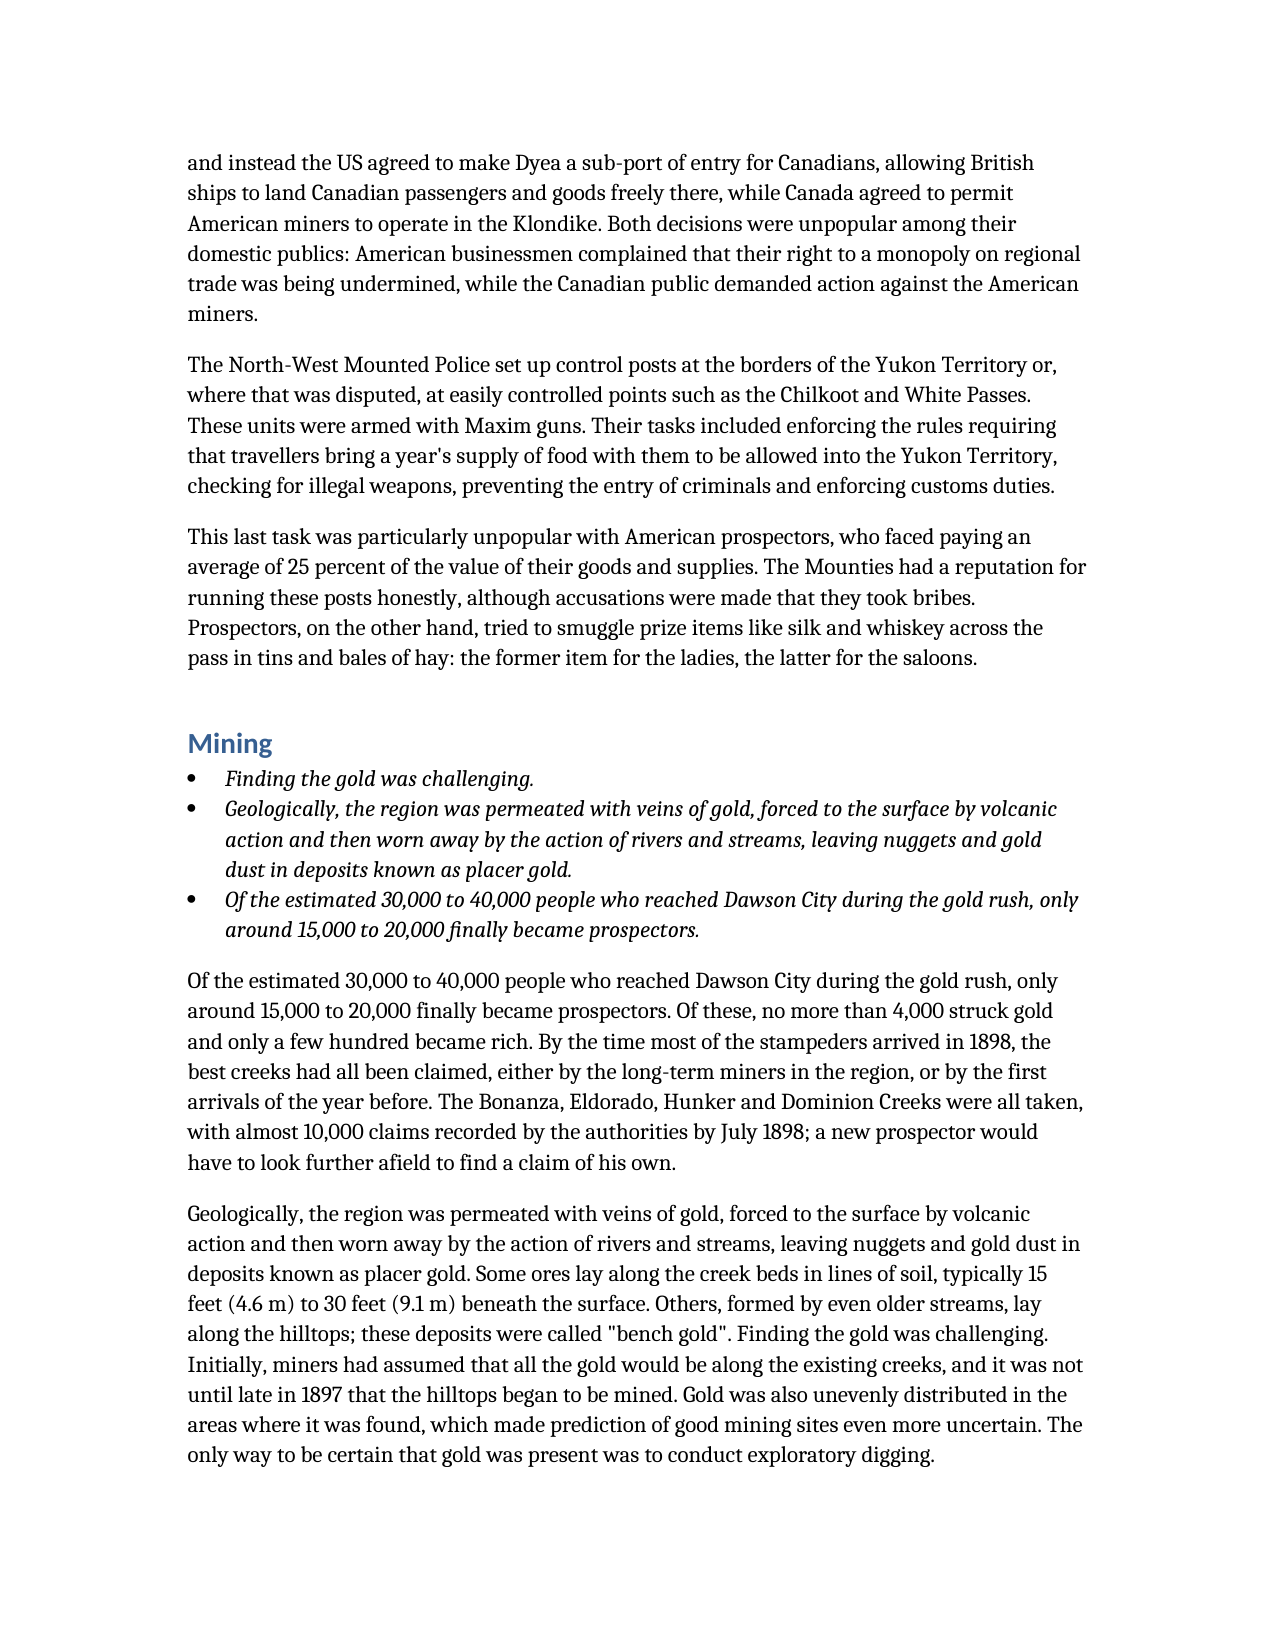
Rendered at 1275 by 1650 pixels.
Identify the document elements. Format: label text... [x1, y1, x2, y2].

text Of the estimated 30,000 to 40,000 people who reached Dawson City during the gold rush, only around 15,000 to 20,000 finally became prospectors. Of these, no more than 4,000 struck gold and only a few hundred became rich. By the time most of the stampeders arrived in 1898, the best creeks had all been claimed, either by the long-term miners in the region, or by the first arrivals of the year before. The Bonanza, Eldorado, Hunker and Dominion Creeks were all taken, with almost 10,000 claims recorded by the authorities by July 1898; a new prospector would have to look further afield to find a claim of his own. [187, 968, 1087, 1176]
text This last task was particularly unpopular with American prospectors, who faced paying an average of 25 percent of the value of their goods and supplies. The Mounties had a reputation for running these posts honestly, although accusations were made that they took bribes. Prospectors, on the other hand, tried to smuggle prize items like silk and whiskey across the pass in tins and bales of hay: the former item for the ladies, the latter for the saloons. [187, 524, 1087, 671]
list Geologically, the region was permeated with veins of gold, forced to the surface by volcanic action and then worn away by the action of rivers and streams, leaving nuggets and gold dust in deposits known as placer gold. [187, 796, 1087, 883]
list Finding the gold was challenging. [187, 766, 1087, 792]
text and instead the US agreed to make Dyea a sub-port of entry for Canadians, allowing British ships to land Canadian passengers and goods freely there, while Canada agreed to permit American miners to operate in the Klondike. Both decisions were unpopular among their domestic publics: American businessmen complained that their right to a monopoly on regional trade was being undermined, while the Canadian public demanded action against the American miners. [187, 150, 1087, 327]
text Geologically, the region was permeated with veins of gold, forced to the surface by volcanic action and then worn away by the action of rivers and streams, leaving nuggets and gold dust in deposits known as placer gold. Some ores lay along the creek beds in lines of soil, typically 15 feet (4.6 m) to 30 feet (9.1 m) beneath the surface. Others, formed by even older streams, lay along the hilltops; these deposits were called "bench gold". Finding the gold was challenging. Initially, miners had assumed that all the gold would be along the existing creeks, and it was not until late in 1897 that the hilltops began to be mined. Gold was also unevenly distributed in the areas where it was found, which made prediction of good mining sites even more uncertain. The only way to be certain that gold was present was to conduct exploratory digging. [187, 1200, 1087, 1468]
text The North-West Mounted Police set up control posts at the borders of the Yukon Territory or, where that was disputed, at easily controlled points such as the Chilkoot and White Passes. These units were armed with Maxim guns. Their tasks included enforcing the rules requiring that travellers bring a year's supply of food with them to be allowed into the Yukon Territory, checking for illegal weapons, preventing the entry of criminals and enforcing customs duties. [187, 352, 1087, 499]
subtitle Mining [187, 725, 1087, 761]
list Of the estimated 30,000 to 40,000 people who reached Dawson City during the gold rush, only around 15,000 to 20,000 finally became prospectors. [187, 887, 1087, 943]
